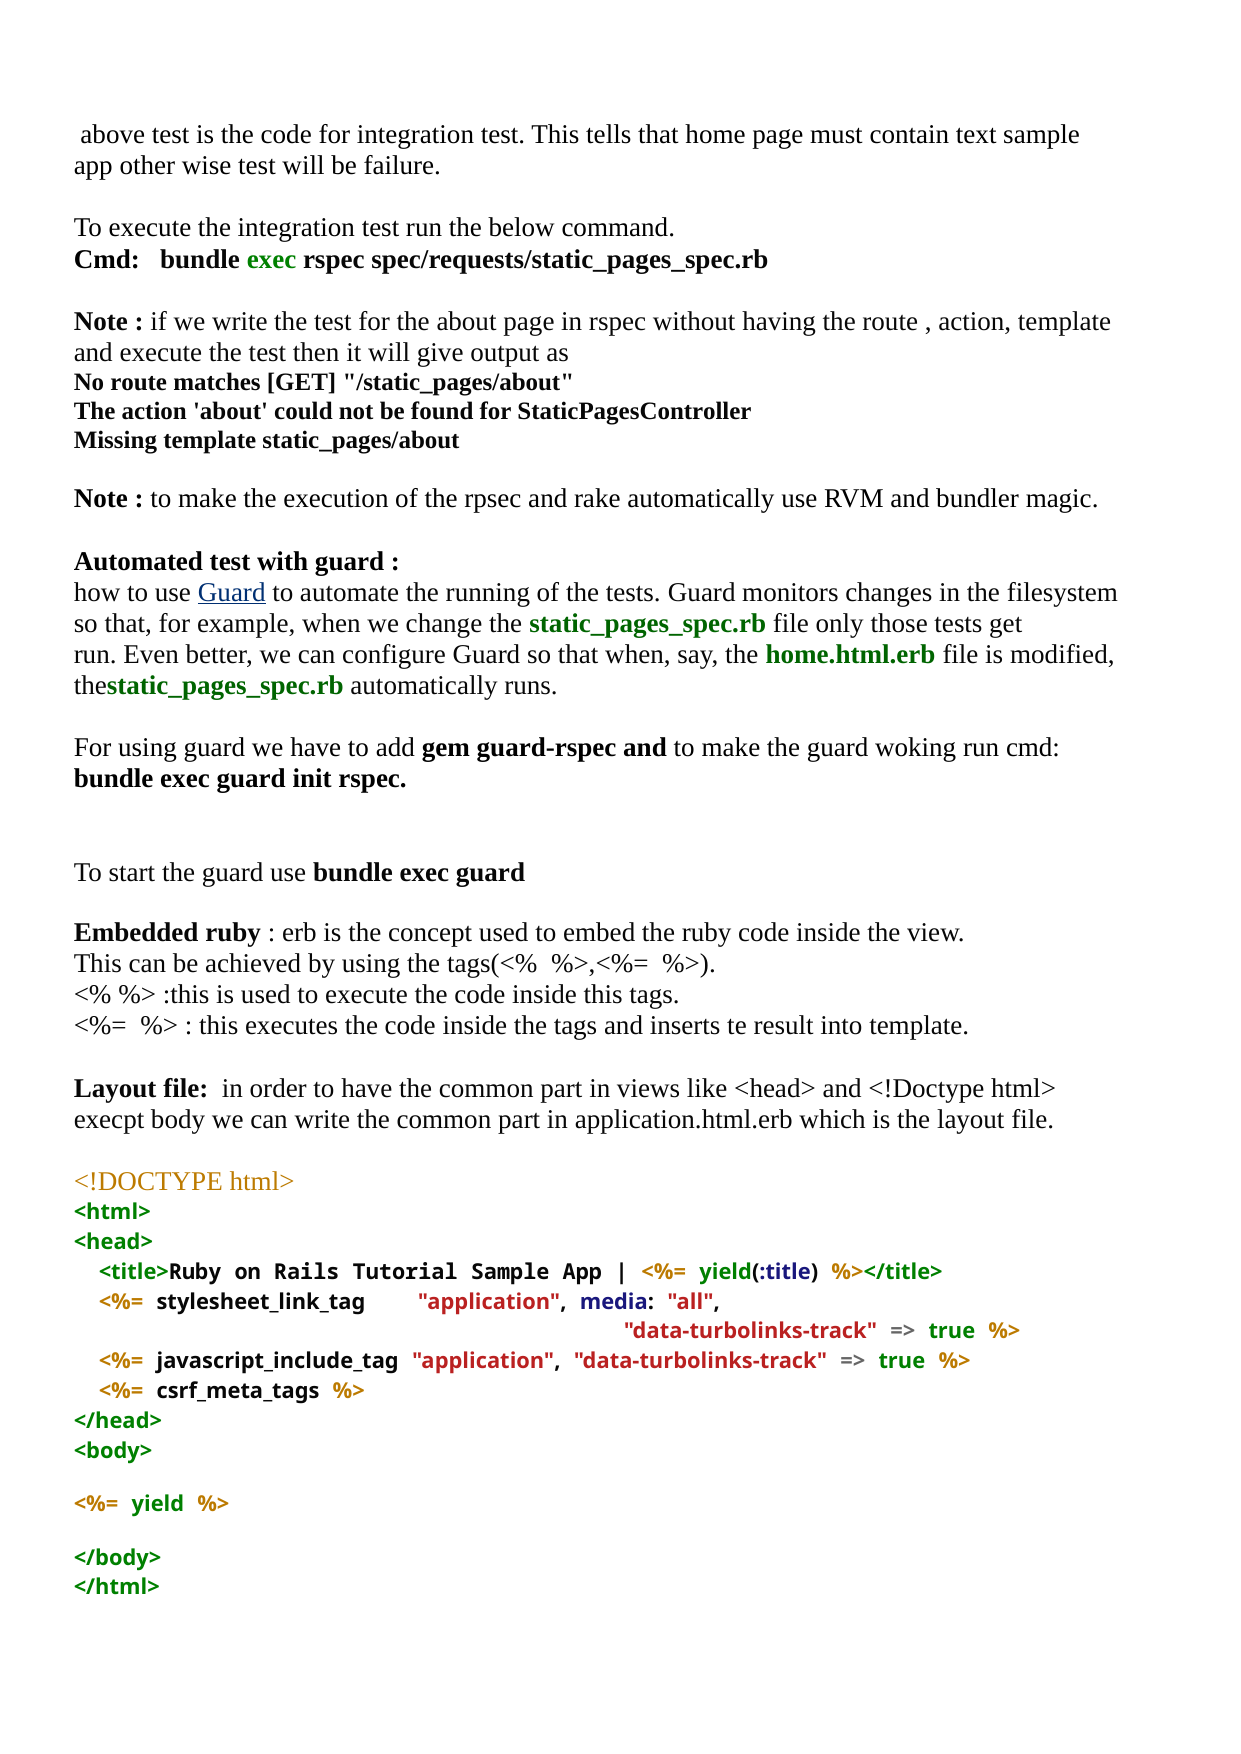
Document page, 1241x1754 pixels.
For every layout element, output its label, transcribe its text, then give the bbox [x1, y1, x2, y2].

text For using guard we have to add gem guard-rspec and to make the guard woking run cmd: [73, 731, 1122, 763]
text bundle exec guard init rspec. [73, 763, 1122, 794]
text This can be achieved by using the tags(<% %>,<%= %>). [73, 947, 1122, 978]
text Embedded ruby : erb is the concept used to embed the ruby code inside the view. [73, 916, 1122, 947]
text "data-turbolinks-track" => true %> [73, 1315, 1122, 1345]
text </body> [73, 1541, 1122, 1571]
text <% %> :this is used to execute the code inside this tags. [73, 978, 1122, 1009]
text <%= yield %> [73, 1488, 1122, 1518]
text <%= javascript_include_tag "application", "data-turbolinks-track" => true %> [73, 1345, 1122, 1375]
text <%= %> : this executes the code inside the tags and inserts te result into template. [73, 1009, 1122, 1041]
text Cmd: bundle exec rspec spec/requests/static_pages_spec.rb [73, 243, 1122, 274]
text </html> [73, 1571, 1122, 1601]
text how to use Guard to automate the running of the tests. Guard monitors changes in the filesystem so that, for example, when we change the static_pages_spec.rb file only those tests get run. Even better, we can configure Guard so that when, say, the home.html.erb file is modified, thestatic_pages_spec.rb automatically runs. [73, 576, 1122, 700]
text </head> [73, 1405, 1122, 1434]
text To execute the integration test run the below command. [73, 212, 1122, 243]
text Missing template static_pages/about [73, 425, 1122, 453]
text To start the guard use bundle exec guard [73, 856, 1122, 887]
text <head> [73, 1226, 1122, 1256]
text above test is the code for integration test. This tells that home page must contain text sample app other wise test will be failure. [73, 118, 1122, 180]
text <!DOCTYPE html> [73, 1165, 1122, 1196]
text <body> [73, 1434, 1122, 1464]
text <%= stylesheet_link_tag "application", media: "all", [73, 1286, 1122, 1315]
text Automated test with guard : [73, 544, 1122, 576]
text Layout file: in order to have the common part in views like <head> and <!Doctype html> execpt body we can write the common part in application.html.erb which is the layout file. [73, 1072, 1122, 1134]
text <title>Ruby on Rails Tutorial Sample App | <%= yield(:title) %></title> [73, 1256, 1122, 1286]
text The action 'about' could not be found for StaticPagesController [73, 396, 1122, 425]
text Note : if we write the test for the about page in rspec without having the route , action, template and execute the test then it will give output as [73, 305, 1122, 367]
text No route matches [GET] "/static_pages/about" [73, 367, 1122, 396]
text Note : to make the execution of the rpsec and rake automatically use RVM and bundler magic. [73, 482, 1122, 513]
text <html> [73, 1196, 1122, 1226]
text <%= csrf_meta_tags %> [73, 1375, 1122, 1405]
